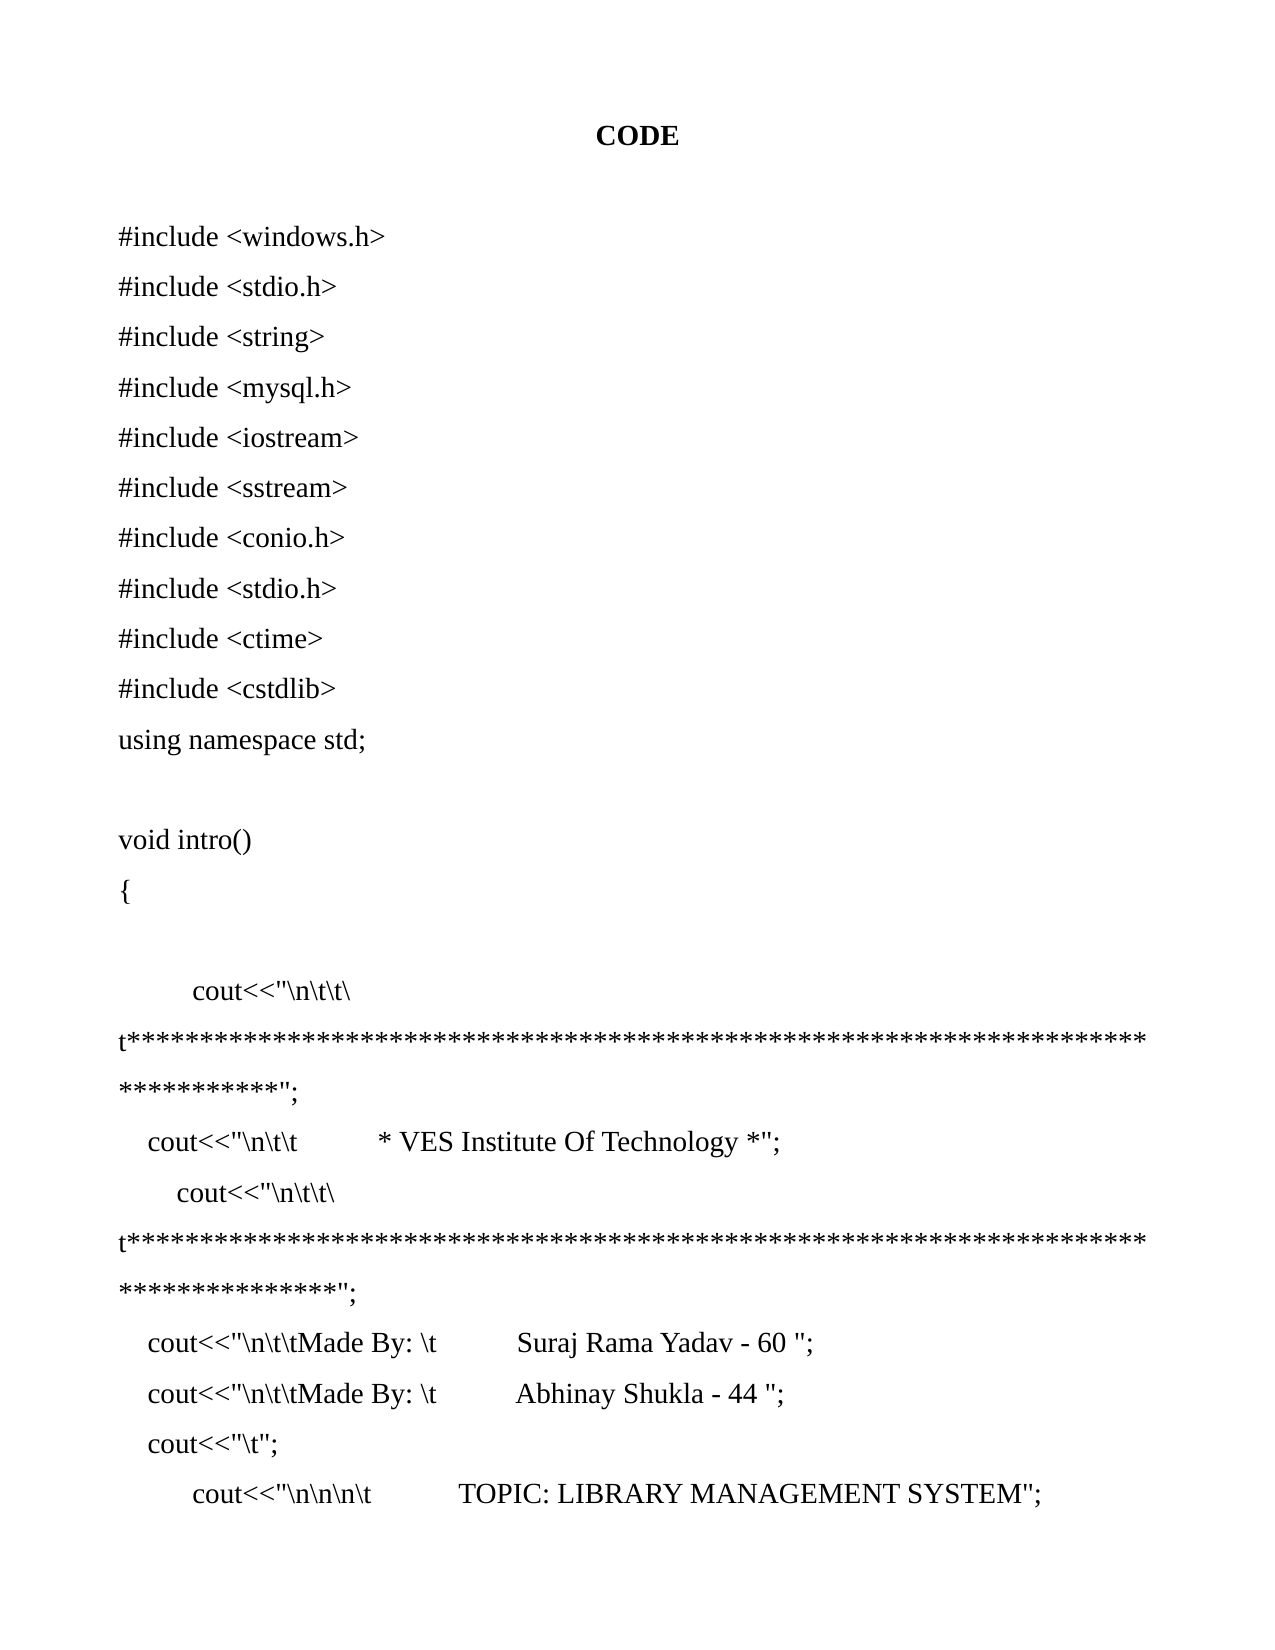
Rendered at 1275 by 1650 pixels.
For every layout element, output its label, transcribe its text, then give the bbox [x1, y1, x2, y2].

text #include <string> [118, 319, 1157, 353]
text cout<<"\n\t\tMade By: \t Abhinay Shukla - 44 "; [118, 1376, 1157, 1409]
text cout<<"\n\t\tMade By: \t Suraj Rama Yadav - 60 "; [118, 1326, 1157, 1359]
text cout<<"\n\t\t * VES Institute Of Technology *"; [118, 1124, 1157, 1158]
text #include <ctime> [118, 621, 1157, 655]
text cout<<"\n\t\t\t*********************************************************************************"; [118, 973, 1157, 1108]
text cout<<"\t"; [118, 1426, 1157, 1460]
text cout<<"\n\n\n\t TOPIC: LIBRARY MANAGEMENT SYSTEM"; [118, 1477, 1157, 1510]
text { [118, 873, 1157, 906]
text #include <sstream> [118, 470, 1157, 504]
text cout<<"\n\t\t\t*************************************************************************************"; [118, 1175, 1157, 1309]
text #include <iostream> [118, 420, 1157, 453]
text #include <cstdlib> [118, 672, 1157, 705]
text CODE [118, 118, 1157, 152]
text #include <mysql.h> [118, 370, 1157, 403]
text #include <conio.h> [118, 521, 1157, 554]
text #include <stdio.h> [118, 571, 1157, 604]
text #include <stdio.h> [118, 269, 1157, 303]
text void intro() [118, 822, 1157, 856]
text using namespace std; [118, 722, 1157, 755]
text #include <windows.h> [118, 219, 1157, 252]
